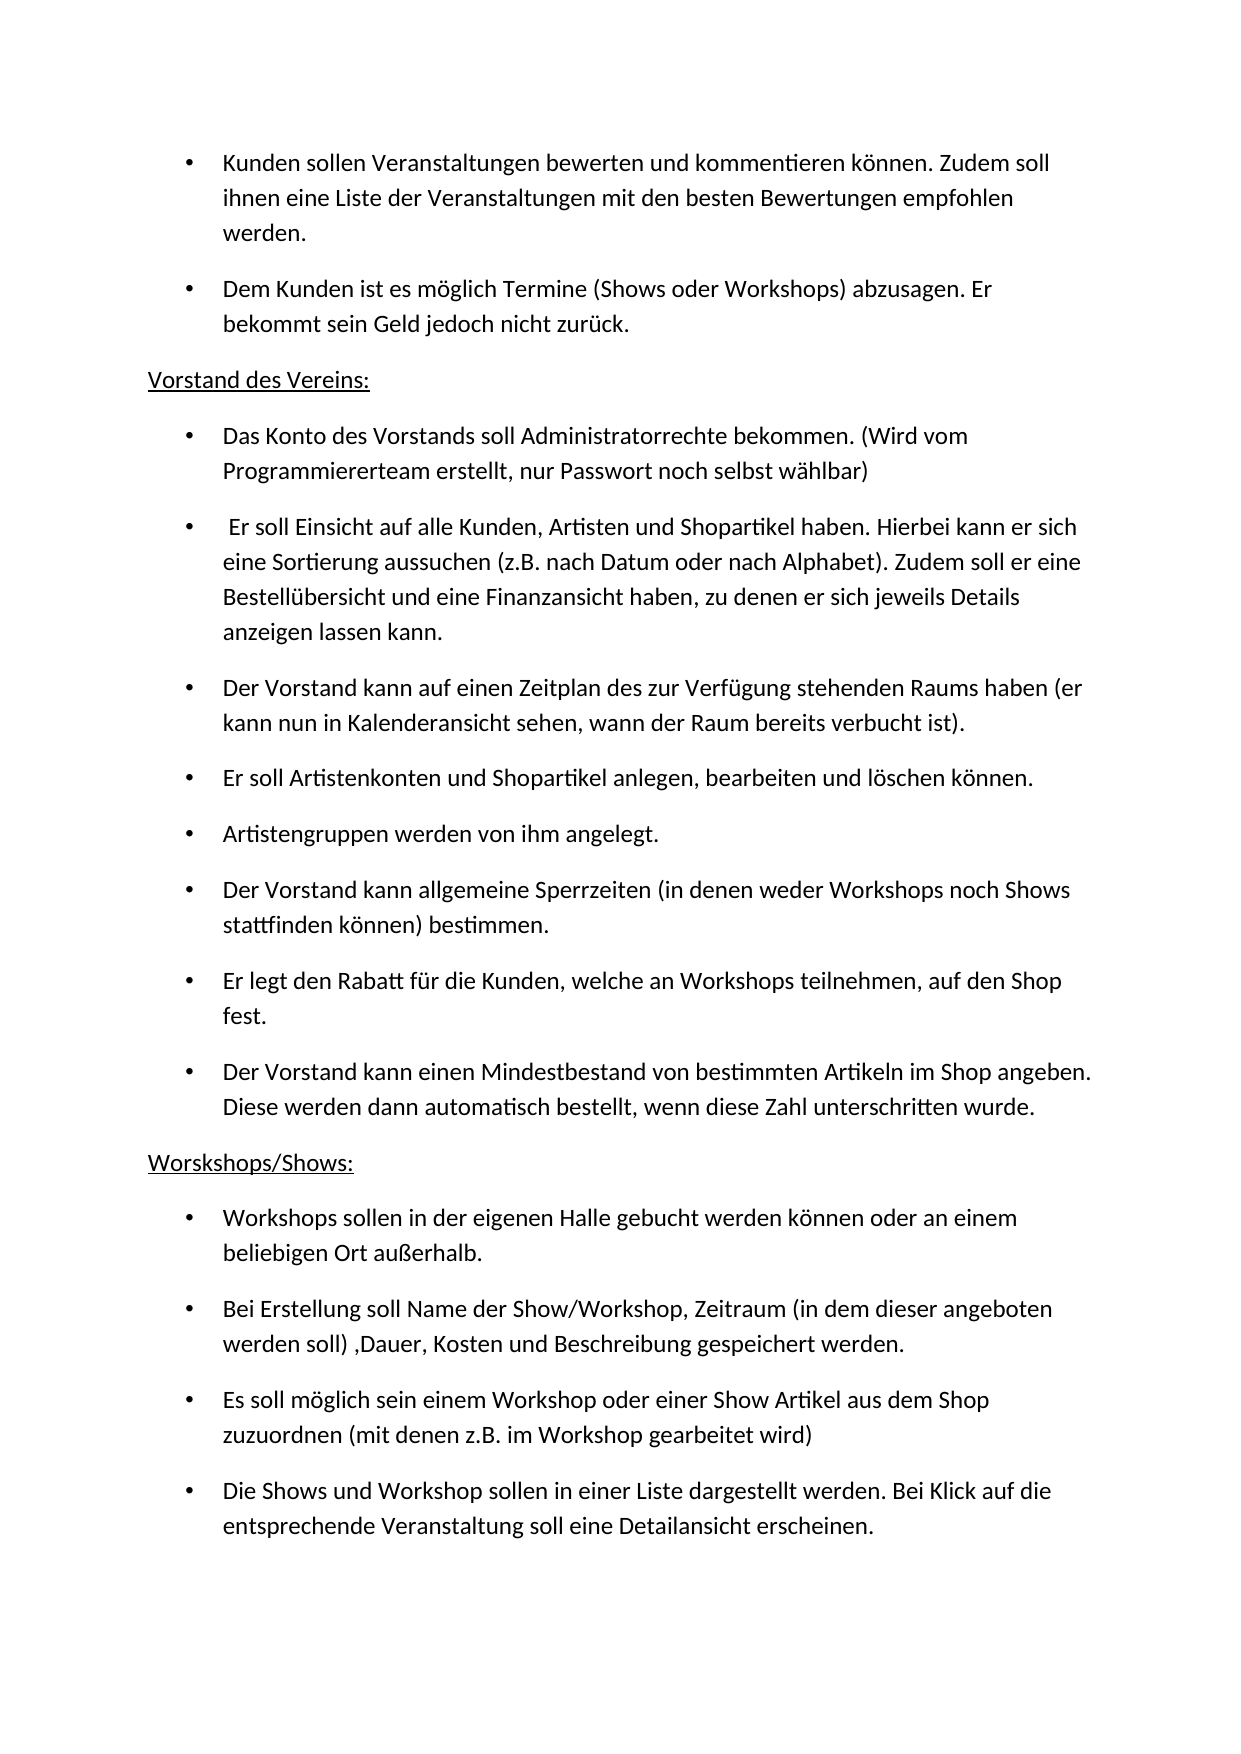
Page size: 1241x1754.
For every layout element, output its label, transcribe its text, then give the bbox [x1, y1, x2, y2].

list Der Vorstand kann einen Mindestbestand von bestimmten Artikeln im Shop angeben. Diese werden dann automatisch bestellt, wenn diese Zahl unterschritten wurde. [185, 1056, 1093, 1121]
list Das Konto des Vorstands soll Administratorrechte bekommen. (Wird vom Programmiererteam erstellt, nur Passwort noch selbst wählbar) [185, 420, 1093, 486]
list Dem Kunden ist es möglich Termine (Shows oder Workshops) abzusagen. Er bekommt sein Geld jedoch nicht zurück. [185, 273, 1093, 339]
list Workshops sollen in der eigenen Halle gebucht werden können oder an einem beliebigen Ort außerhalb. [185, 1203, 1093, 1268]
list Artistengruppen werden von ihm angelegt. [185, 818, 1093, 849]
list Die Shows und Workshop sollen in einer Liste dargestellt werden. Bei Klick auf die entsprechende Veranstaltung soll eine Detailansicht erscheinen. [185, 1475, 1093, 1541]
list Bei Erstellung soll Name der Show/Workshop, Zeitraum (in dem dieser angeboten werden soll) ,Dauer, Kosten und Beschreibung gespeichert werden. [185, 1293, 1093, 1359]
list Der Vorstand kann auf einen Zeitplan des zur Verfügung stehenden Raums haben (er kann nun in Kalenderansicht sehen, wann der Raum bereits verbucht ist). [185, 672, 1093, 737]
list Er soll Einsicht auf alle Kunden, Artisten und Shopartikel haben. Hierbei kann er sich eine Sortierung aussuchen (z.B. nach Datum oder nach Alphabet). Zudem soll er eine Bestellübersicht und eine Finanzansicht haben, zu denen er sich jeweils Details anzeigen lassen kann. [185, 511, 1093, 646]
text Vorstand des Vereins: [148, 364, 1093, 395]
list Der Vorstand kann allgemeine Sperrzeiten (in denen weder Workshops noch Shows stattfinden können) bestimmen. [185, 874, 1093, 940]
list Er soll Artistenkonten und Shopartikel anlegen, bearbeiten und löschen können. [185, 763, 1093, 793]
text Worskshops/Shows: [148, 1147, 1093, 1177]
list Kunden sollen Veranstaltungen bewerten und kommentieren können. Zudem soll ihnen eine Liste der Veranstaltungen mit den besten Bewertungen empfohlen werden. [185, 148, 1093, 248]
list Es soll möglich sein einem Workshop oder einer Show Artikel aus dem Shop zuzuordnen (mit denen z.B. im Workshop gearbeitet wird) [185, 1384, 1093, 1450]
list Er legt den Rabatt für die Kunden, welche an Workshops teilnehmen, auf den Shop fest. [185, 965, 1093, 1031]
